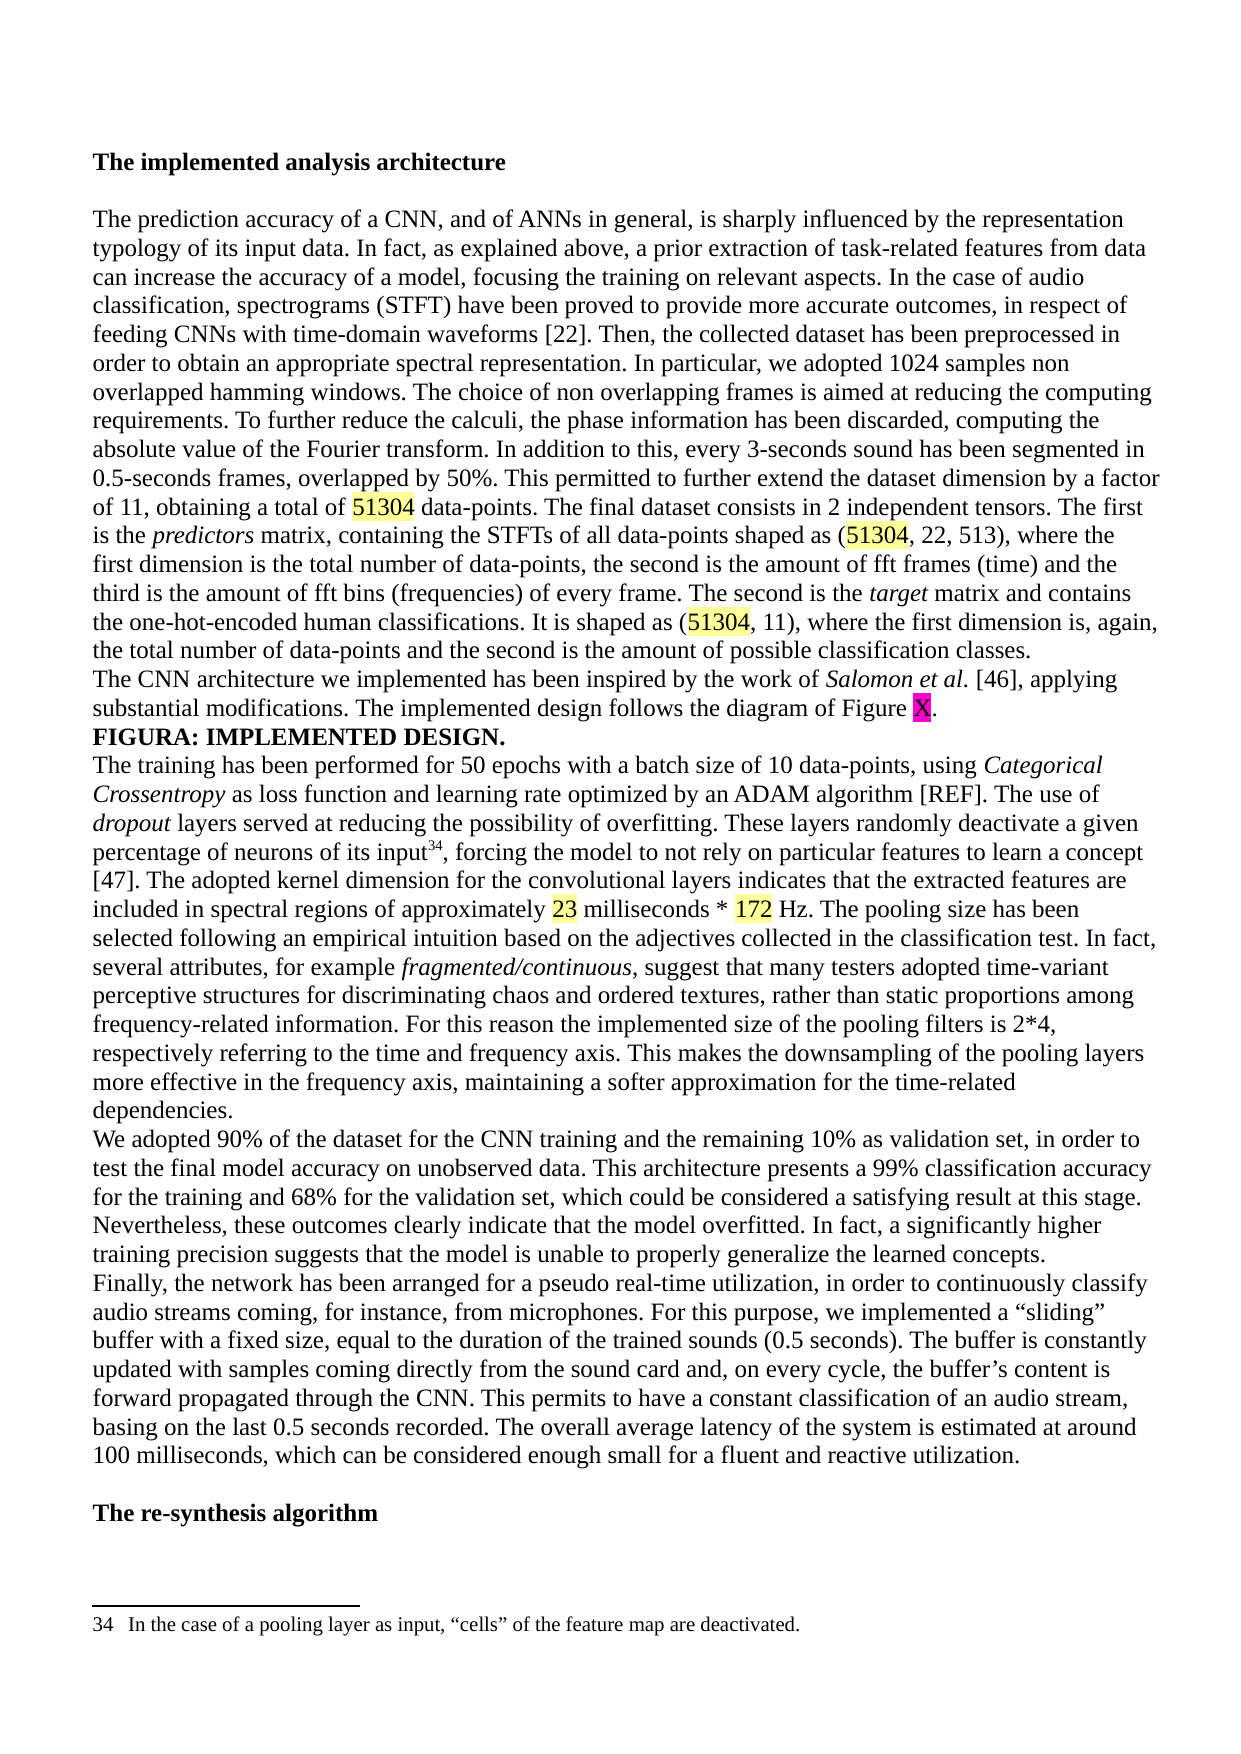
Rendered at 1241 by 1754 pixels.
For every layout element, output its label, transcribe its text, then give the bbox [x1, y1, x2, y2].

text The training has been performed for 50 epochs with a batch size of 10 data-points, using Categorical [92, 751, 1160, 779]
text FIGURA: IMPLEMENTED DESIGN. [92, 722, 1160, 751]
text The CNN architecture we implemented has been inspired by the work of Salomon et al. [46], applying substantial modifications. The implemented design follows the diagram of Figure X. [92, 664, 1160, 722]
text We adopted 90% of the dataset for the CNN training and the remaining 10% as validation set, in order to test the final model accuracy on unobserved data. This architecture presents a 99% classification accuracy for the training and 68% for the validation set, which could be considered a satisfying result at this stage. Nevertheless, these outcomes clearly indicate that the model overfitted. In fact, a significantly higher training precision suggests that the model is unable to properly generalize the learned concepts. [92, 1124, 1160, 1268]
text The prediction accuracy of a CNN, and of ANNs in general, is sharply influenced by the representation typology of its input data. In fact, as explained above, a prior extraction of task-related features from data can increase the accuracy of a model, focusing the training on relevant aspects. In the case of audio classification, spectrograms (STFT) have been proved to provide more accurate outcomes, in respect of feeding CNNs with time-domain waveforms [22]. Then, the collected dataset has been preprocessed in order to obtain an appropriate spectral representation. In particular, we adopted 1024 samples non overlapped hamming windows. The choice of non overlapping frames is aimed at reducing the computing requirements. To further reduce the calculi, the phase information has been discarded, computing the absolute value of the Fourier transform. In addition to this, every 3-seconds sound has been segmented in 0.5-seconds frames, overlapped by 50%. This permitted to further extend the dataset dimension by a factor of 11, obtaining a total of 51304 data-points. The final dataset consists in 2 independent tensors. The first is the predictors matrix, containing the STFTs of all data-points shaped as (51304, 22, 513), where the first dimension is the total number of data-points, the second is the amount of fft frames (time) and the third is the amount of fft bins (frequencies) of every frame. The second is the target matrix and contains the one-hot-encoded human classifications. It is shaped as (51304, 11), where the first dimension is, again, the total number of data-points and the second is the amount of possible classification classes. [92, 204, 1160, 664]
text The implemented analysis architecture [92, 147, 1160, 176]
text Crossentropy as loss function and learning rate optimized by an ADAM algorithm [REF]. The use of dropout layers served at reducing the possibility of overfitting. These layers randomly deactivate a given percentage of neurons of its input, forcing the model to not rely on particular features to learn a concept [47]. The adopted kernel dimension for the convolutional layers indicates that the extracted features are included in spectral regions of approximately 23 milliseconds * 172 Hz. The pooling size has been selected following an empirical intuition based on the adjectives collected in the classification test. In fact, several attributes, for example fragmented/continuous, suggest that many testers adopted time-variant perceptive structures for discriminating chaos and ordered textures, rather than static proportions among frequency-related information. For this reason the implemented size of the pooling filters is 2*4, respectively referring to the time and frequency axis. This makes the downsampling of the pooling layers more effective in the frequency axis, maintaining a softer approximation for the time-related dependencies. [92, 779, 1160, 1124]
text The re-synthesis algorithm [92, 1498, 1160, 1527]
text In the case of a pooling layer as input, “cells” of the feature map are deactivated. [92, 1612, 1160, 1636]
text Finally, the network has been arranged for a pseudo real-time utilization, in order to continuously classify audio streams coming, for instance, from microphones. For this purpose, we implemented a “sliding” buffer with a fixed size, equal to the duration of the trained sounds (0.5 seconds). The buffer is constantly updated with samples coming directly from the sound card and, on every cycle, the buffer’s content is forward propagated through the CNN. This permits to have a constant classification of an audio stream, basing on the last 0.5 seconds recorded. The overall average latency of the system is estimated at around 100 milliseconds, which can be considered enough small for a fluent and reactive utilization. [92, 1268, 1160, 1469]
